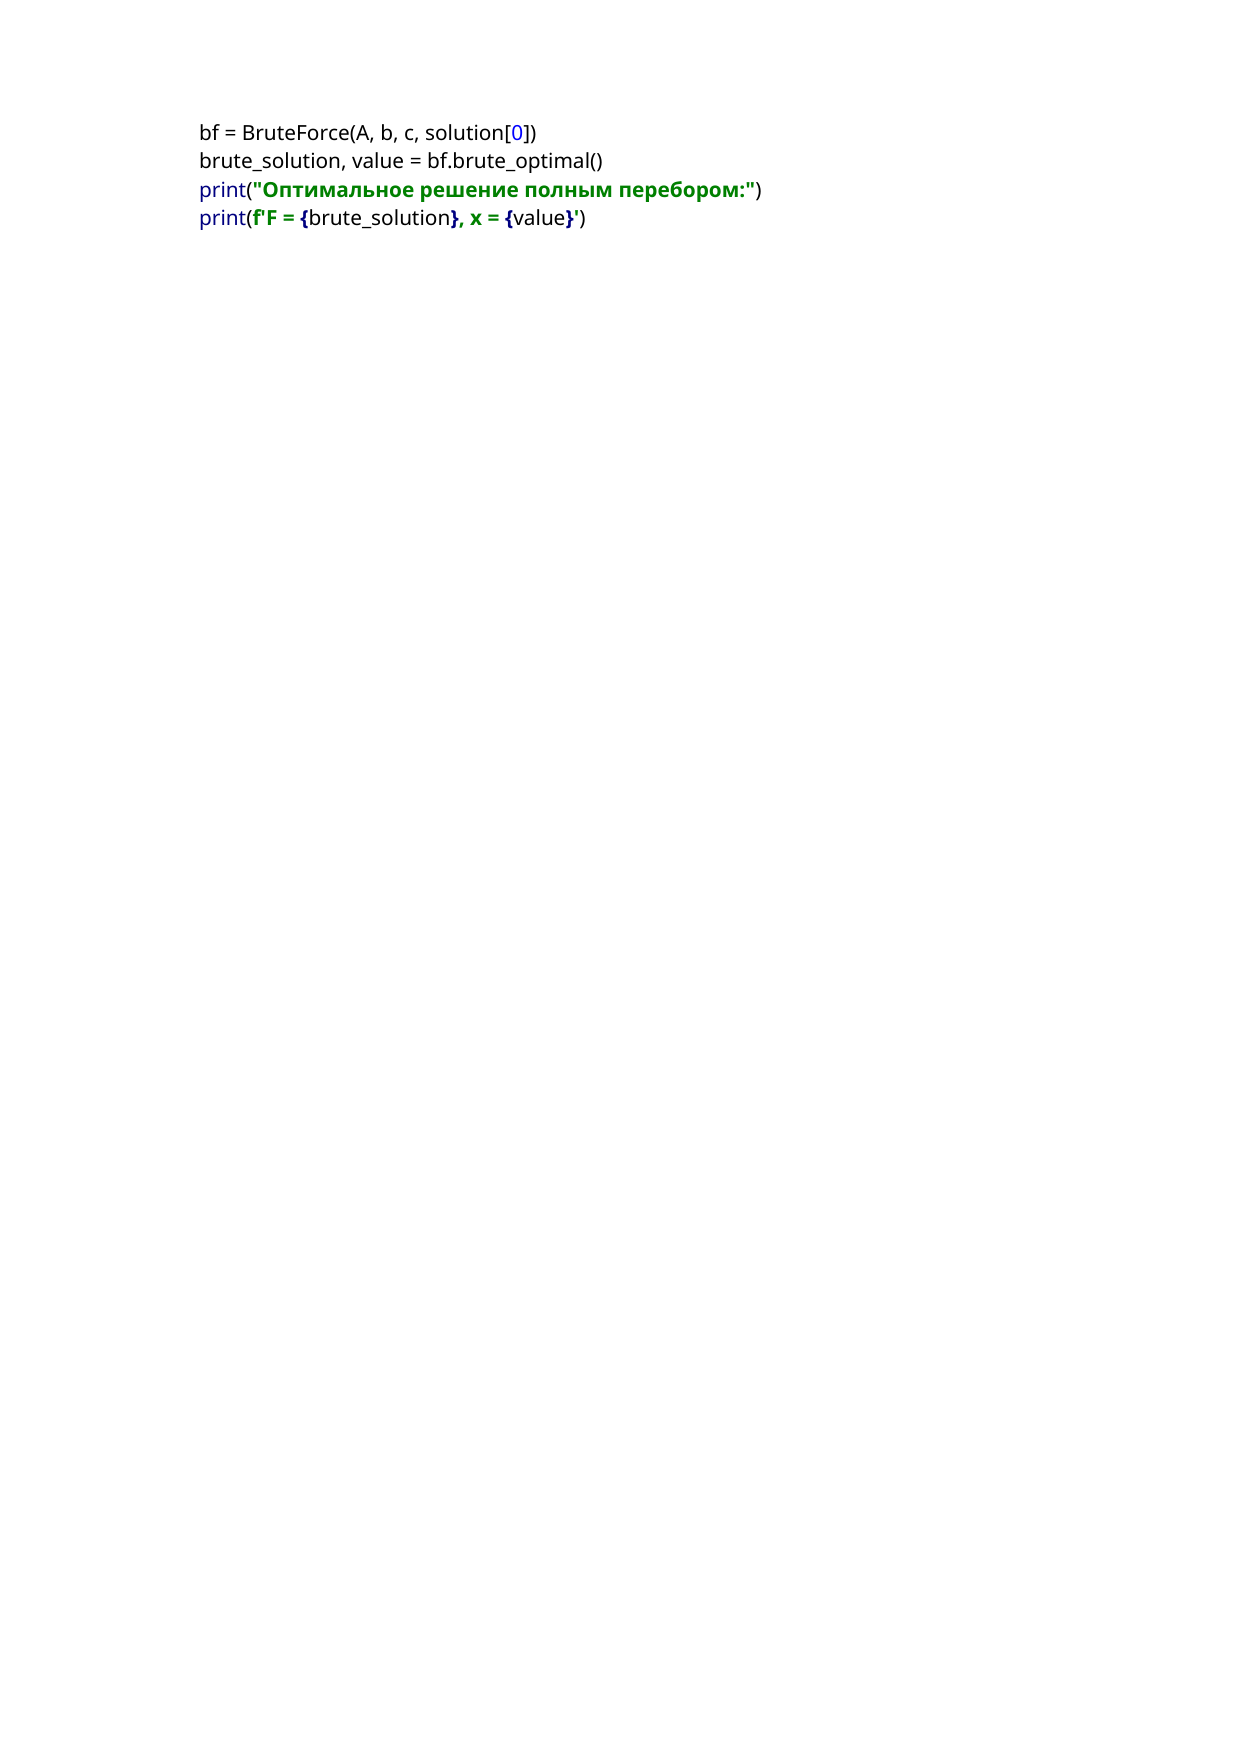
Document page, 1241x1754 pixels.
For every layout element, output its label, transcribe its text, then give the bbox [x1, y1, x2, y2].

text bf = BruteForce(A, b, c, solution[0]) brute_solution, value = bf.brute_optimal() print("Оптимальное решение полным перебором:") print(f'F = {brute_solution}, x = {value}') [177, 118, 1152, 260]
